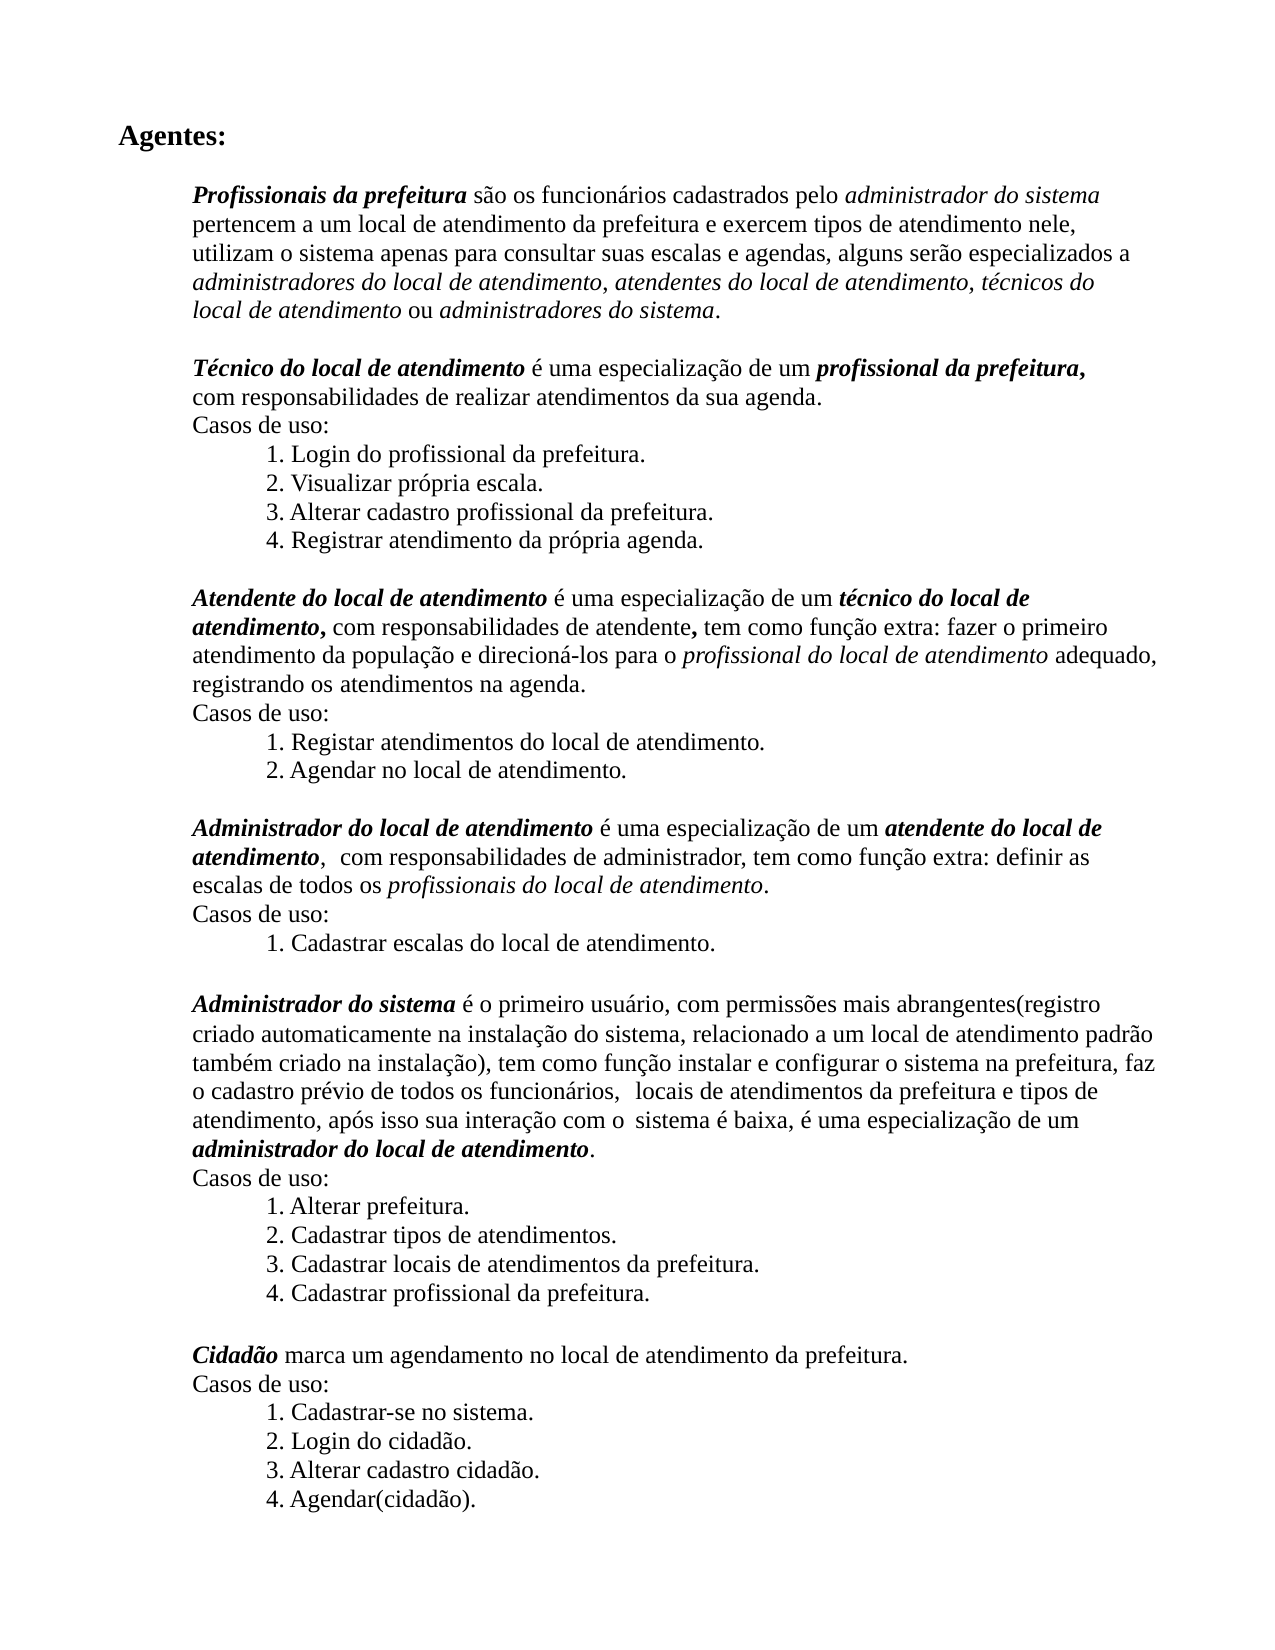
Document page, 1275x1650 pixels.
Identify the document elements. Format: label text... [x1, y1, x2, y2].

text 4. Registrar atendimento da própria agenda. [118, 525, 1157, 554]
text Administrador do sistema é o primeiro usuário, com permissões mais abrangentes(registro criado automaticamente na instalação do sistema, relacionado a um local de atendimento padrão também criado na instalação), tem como função instalar e configurar o sistema na prefeitura, faz o cadastro prévio de todos os funcionários, locais de atendimentos da prefeitura e tipos de atendimento, após isso sua interação com o sistema é baixa, é uma especialização de um administrador do local de atendimento. [118, 985, 1157, 1163]
text Casos de uso: [118, 899, 1157, 928]
text 1. Alterar prefeitura. [118, 1191, 1157, 1220]
text 2. Visualizar própria escala. [118, 468, 1157, 497]
text 2. Login do cidadão. [118, 1426, 1157, 1455]
text Profissionais da prefeitura são os funcionários cadastrados pelo administrador do sistema pertencem a um local de atendimento da prefeitura e exercem tipos de atendimento nele, utilizam o sistema apenas para consultar suas escalas e agendas, alguns serão especializados a administradores do local de atendimento, atendentes do local de atendimento, técnicos do local de atendimento ou administradores do sistema. [118, 180, 1157, 324]
text Casos de uso: [118, 1163, 1157, 1191]
text 2. Cadastrar tipos de atendimentos. [118, 1220, 1157, 1249]
text 2. Agendar no local de atendimento. [118, 755, 1157, 784]
text Casos de uso: [118, 410, 1157, 439]
text 1. Cadastrar-se no sistema. [118, 1397, 1157, 1426]
text 4. Agendar(cidadão). [118, 1484, 1157, 1512]
text 3. Alterar cadastro cidadão. [118, 1455, 1157, 1484]
text Cidadão marca um agendamento no local de atendimento da prefeitura. [118, 1340, 1157, 1369]
text 1. Registar atendimentos do local de atendimento. [118, 727, 1157, 755]
text Casos de uso: [118, 1369, 1157, 1397]
text 3. Cadastrar locais de atendimentos da prefeitura. [118, 1249, 1157, 1278]
text Casos de uso: [118, 698, 1157, 727]
text Atendente do local de atendimento é uma especialização de um técnico do local de atendimento, com responsabilidades de atendente, tem como função extra: fazer o primeiro atendimento da população e direcioná-los para o profissional do local de atendimento adequado, registrando os atendimentos na agenda. [118, 583, 1157, 698]
text 1. Login do profissional da prefeitura. [118, 439, 1157, 468]
text 4. Cadastrar profissional da prefeitura. [118, 1278, 1157, 1306]
text Técnico do local de atendimento é uma especialização de um profissional da prefeitura, com responsabilidades de realizar atendimentos da sua agenda. [118, 353, 1157, 410]
text 1. Cadastrar escalas do local de atendimento. [118, 928, 1157, 957]
text Administrador do local de atendimento é uma especialização de um atendente do local de atendimento, com responsabilidades de administrador, tem como função extra: definir as escalas de todos os profissionais do local de atendimento. [118, 813, 1157, 899]
text Agentes: [118, 118, 1157, 152]
text 3. Alterar cadastro profissional da prefeitura. [118, 497, 1157, 525]
